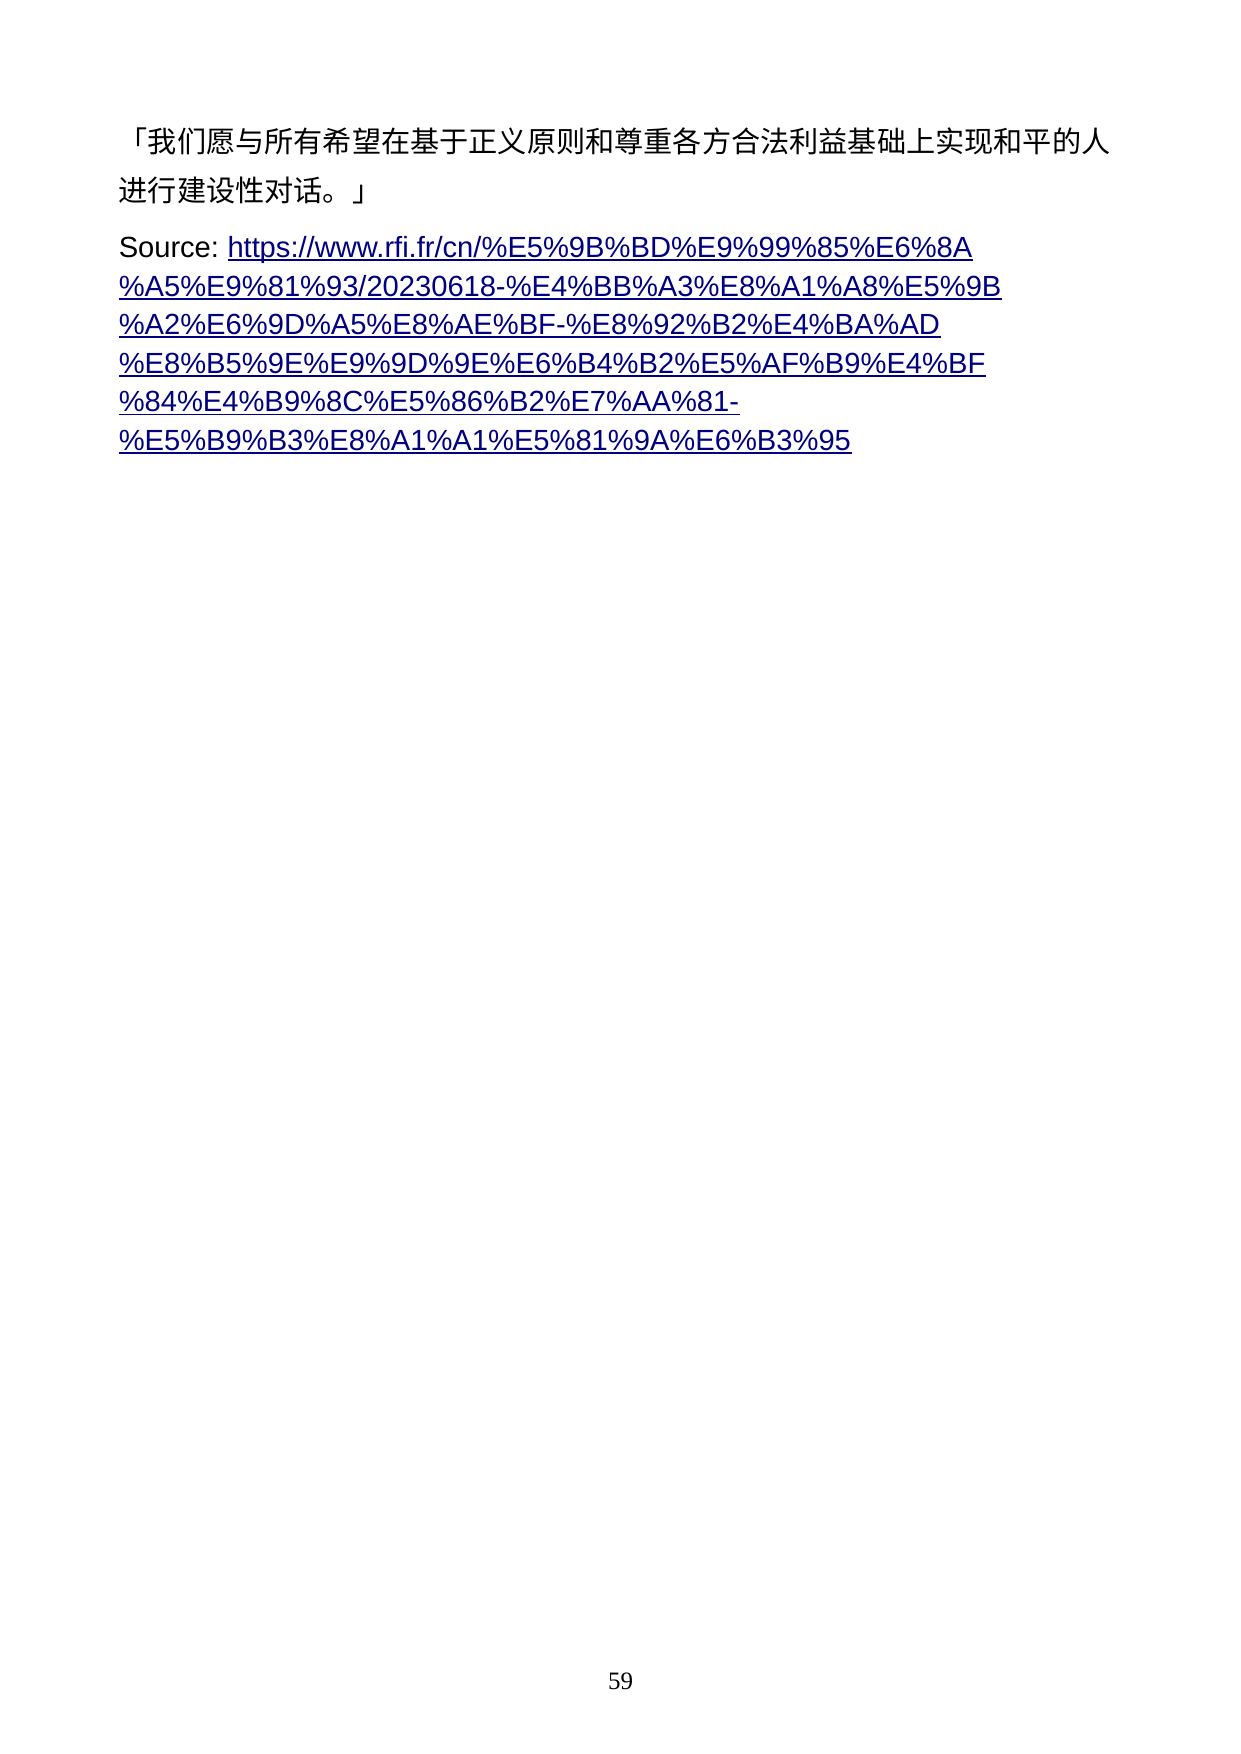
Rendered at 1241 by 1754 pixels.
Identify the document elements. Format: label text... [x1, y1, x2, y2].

text Source: https://www.rfi.fr/cn/%E5%9B%BD%E9%99%85%E6%8A%A5%E9%81%93/20230618-%E4%BB%A3%E8%A1%A8%E5%9B%A2%E6%9D%A5%E8%AE%BF-%E8%92%B2%E4%BA%AD%E8%B5%9E%E9%9D%9E%E6%B4%B2%E5%AF%B9%E4%BF%84%E4%B9%8C%E5%86%B2%E7%AA%81-%E5%B9%B3%E8%A1%A1%E5%81%9A%E6%B3%95 [118, 230, 1122, 456]
text 「我们愿与所有希望在基于正义原则和尊重各方合法利益基础上实现和平的人进行建设性对话。」 [118, 118, 1122, 209]
